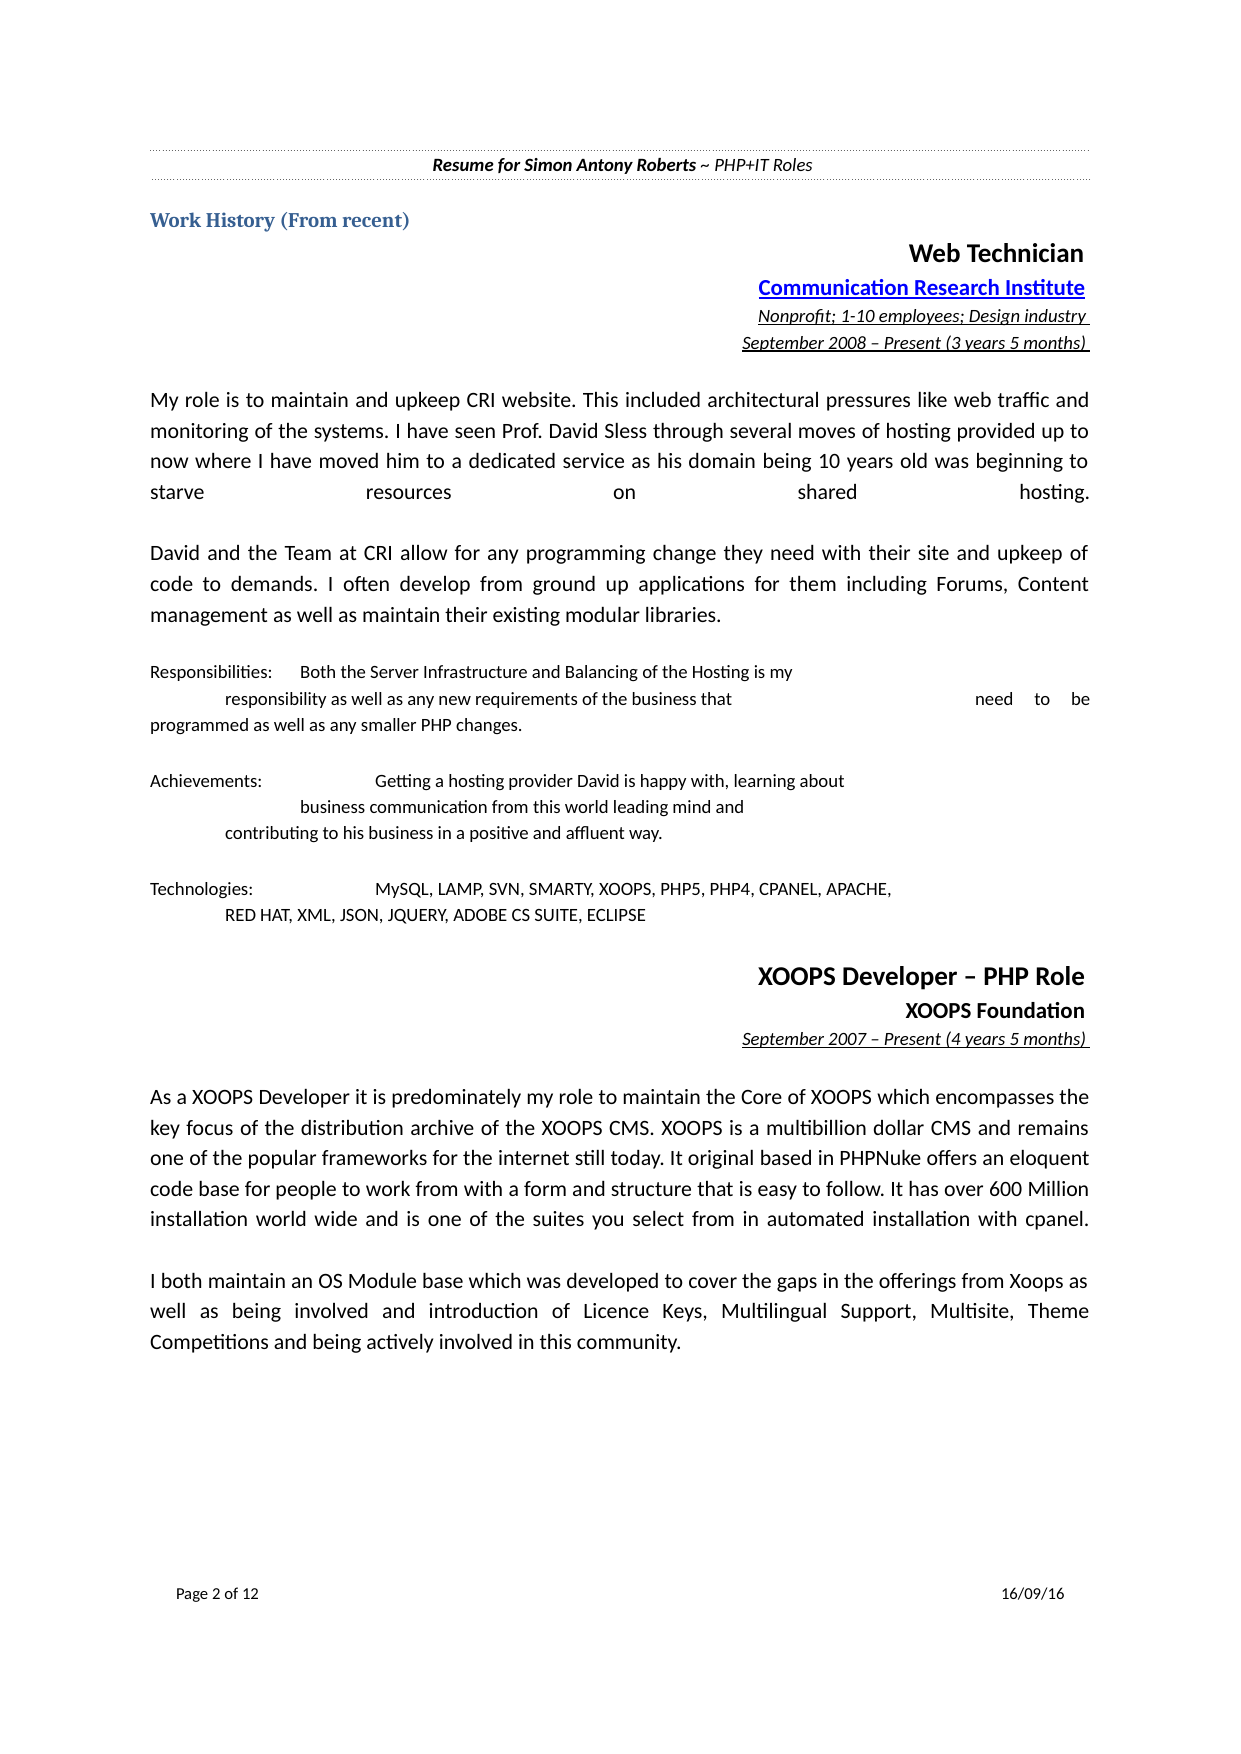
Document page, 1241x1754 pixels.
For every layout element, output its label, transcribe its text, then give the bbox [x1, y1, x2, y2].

text XOOPS Developer – PHP Role XOOPS Foundation September 2007 – Present (4 years 5 months) [150, 959, 1090, 1051]
text As a XOOPS Developer it is predominately my role to maintain the Core of XOOPS which encompasses the key focus of the distribution archive of the XOOPS CMS. XOOPS is a multibillion dollar CMS and remains one of the popular frameworks for the internet still today. It original based in PHPNuke offers an eloquent code base for people to work from with a form and structure that is easy to follow. It has over 600 Million installation world wide and is one of the suites you select from in automated installation with cpanel. I both maintain an OS Module base which was developed to cover the gaps in the offerings from Xoops as well as being involved and introduction of Licence Keys, Multilingual Support, Multisite, Theme Competitions and being actively involved in this community. [150, 1083, 1090, 1355]
text Web Technician Communication Research Institute Nonprofit; 1-10 employees; Design industry September 2008 – Present (3 years 5 months) [150, 236, 1090, 354]
subtitle Work History (From recent) [150, 208, 1090, 232]
text Technologies: MySQL, LAMP, SVN, SMARTY, XOOPS, PHP5, PHP4, CPANEL, APACHE, RED HAT, XML, JSON, JQUERY, ADOBE CS SUITE, ECLIPSE [150, 877, 1090, 926]
text Achievements: Getting a hosting provider David is happy with, learning about business communication from this world leading mind and contributing to his business in a positive and affluent way. [150, 769, 1090, 844]
text Responsibilities: Both the Server Infrastructure and Balancing of the Hosting is my responsibility as well as any new requirements of the business that need to be programmed as well as any smaller PHP changes. [150, 661, 1090, 736]
text My role is to maintain and upkeep CRI website. This included architectural pressures like web traffic and monitoring of the systems. I have seen Prof. David Sless through several moves of hosting provided up to now where I have moved him to a dedicated service as his domain being 10 years old was beginning to starve resources on shared hosting. David and the Team at CRI allow for any programming change they need with their site and upkeep of code to demands. I often develop from ground up applications for them including Forums, Content management as well as maintain their existing modular libraries. [150, 386, 1090, 627]
